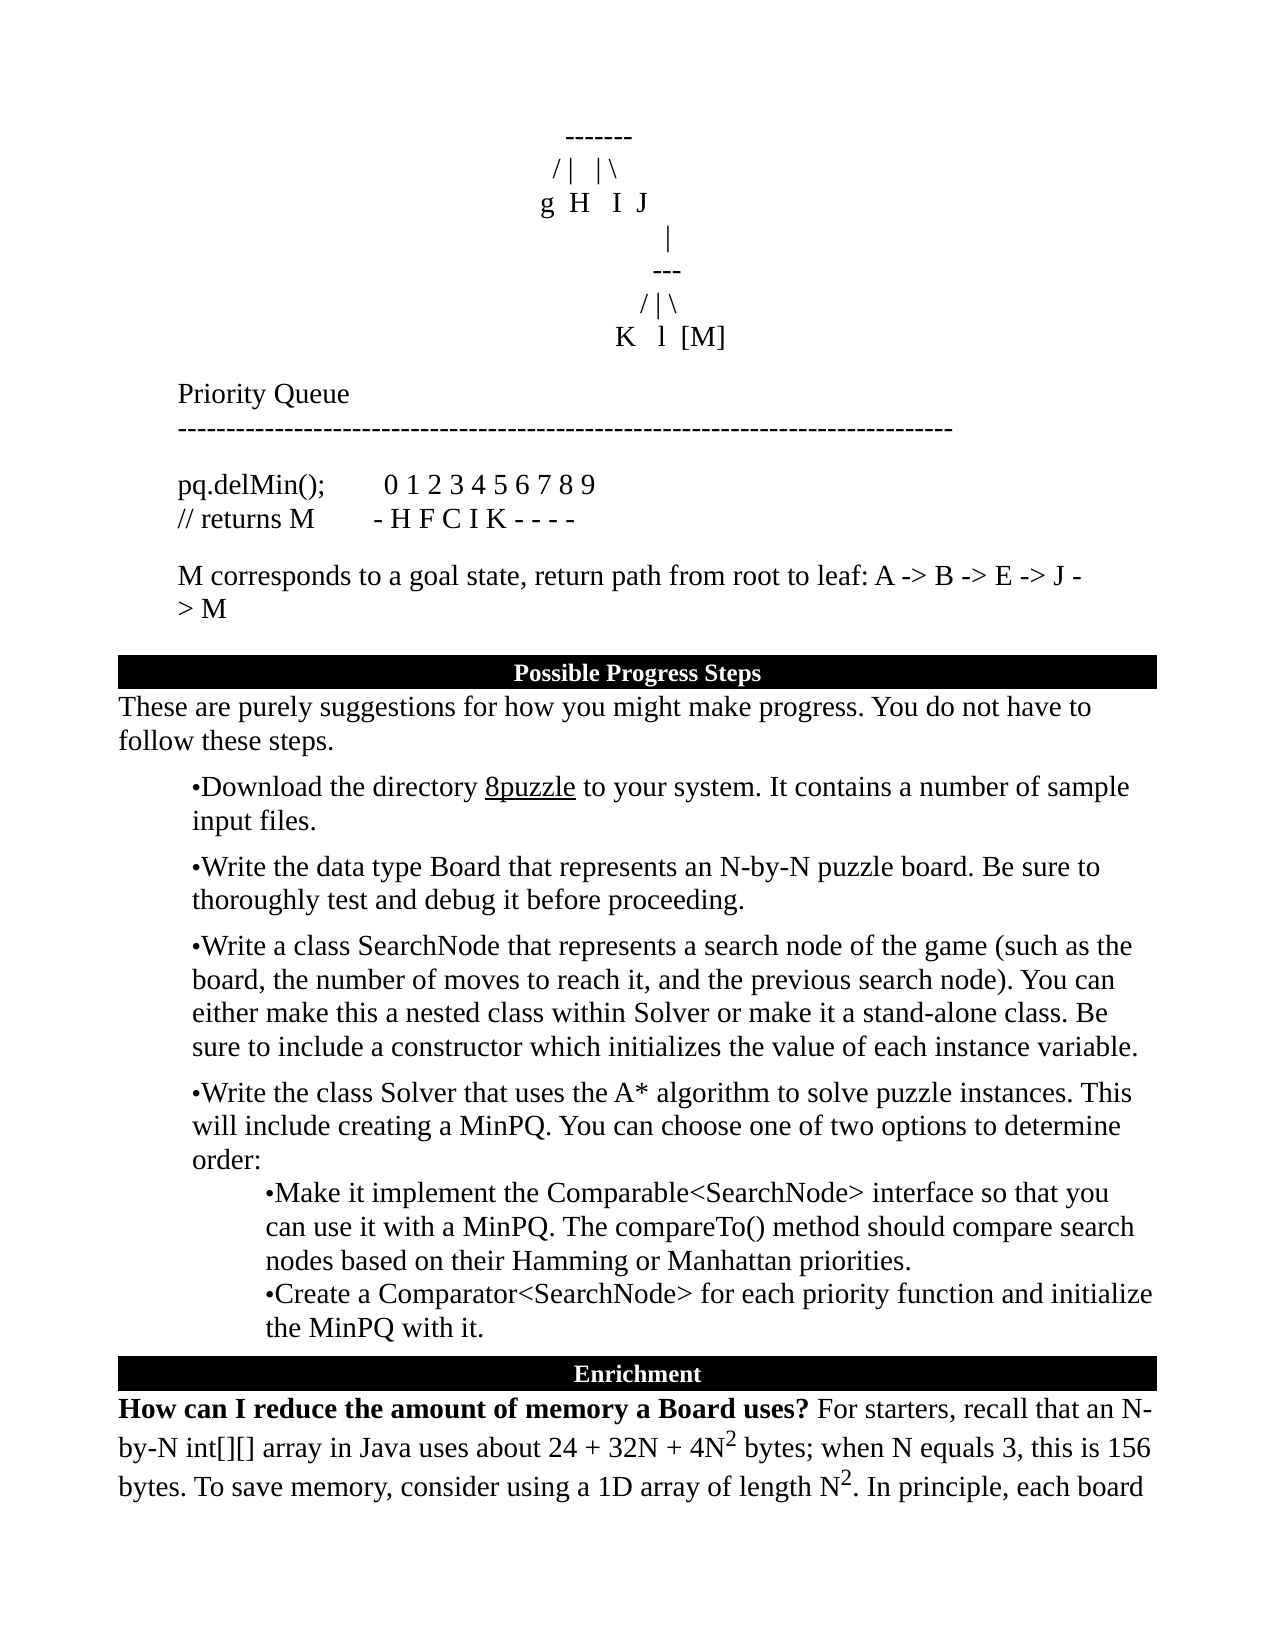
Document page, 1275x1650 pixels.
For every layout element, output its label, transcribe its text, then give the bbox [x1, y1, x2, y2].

text | [177, 219, 1098, 252]
list Write the data type Board that represents an N-by-N puzzle board. Be sure to thoroughly test and debug it before proceeding. [118, 849, 1157, 916]
text ------- [177, 118, 1098, 152]
text --- [177, 252, 1098, 286]
list Create a Comparator<SearchNode> for each priority function and initialize the MinPQ with it. [118, 1276, 1157, 1343]
text / | | \ [177, 152, 1098, 185]
table_header Possible Progress Steps [118, 655, 1157, 689]
text pq.delMin(); 0 1 2 3 4 5 6 7 8 9 [177, 467, 1098, 501]
text Priority Queue [177, 377, 1098, 410]
list Write a class SearchNode that represents a search node of the game (such as the board, the number of moves to reach it, and the previous search node). You can either make this a nested class within Solver or make it a stand-alone class. Be sure to include a constructor which initializes the value of each instance variable. [118, 928, 1157, 1062]
list Make it implement the Comparable<SearchNode> interface so that you can use it with a MinPQ. The compareTo() method should compare search nodes based on their Hamming or Manhattan priorities. [118, 1176, 1157, 1276]
text / | \ [177, 286, 1098, 319]
list Write the class Solver that uses the A* algorithm to solve puzzle instances. This will include creating a MinPQ. You can choose one of two options to determine order: [118, 1075, 1157, 1176]
text K l [M] [177, 319, 1098, 353]
table_header Enrichment [118, 1356, 1157, 1391]
text g H I J [177, 185, 1098, 219]
text These are purely suggestions for how you might make progress. You do not have to follow these steps. [118, 689, 1157, 757]
text M corresponds to a goal state, return path from root to leaf: A -> B -> E -> J -> M [177, 558, 1098, 625]
text // returns M - H F C I K - - - - [177, 501, 1098, 534]
text -------------------------------------------------------------------------------- [177, 410, 1098, 444]
list Download the directory 8puzzle to your system. It contains a number of sample input files. [118, 769, 1157, 836]
text How can I reduce the amount of memory a Board uses? For starters, recall that an N-by-N int[][] array in Java uses about 24 + 32N + 4N2 bytes; when N equals 3, this is 156 bytes. To save memory, consider using a 1D array of length N2. In principle, each board [118, 1391, 1157, 1503]
